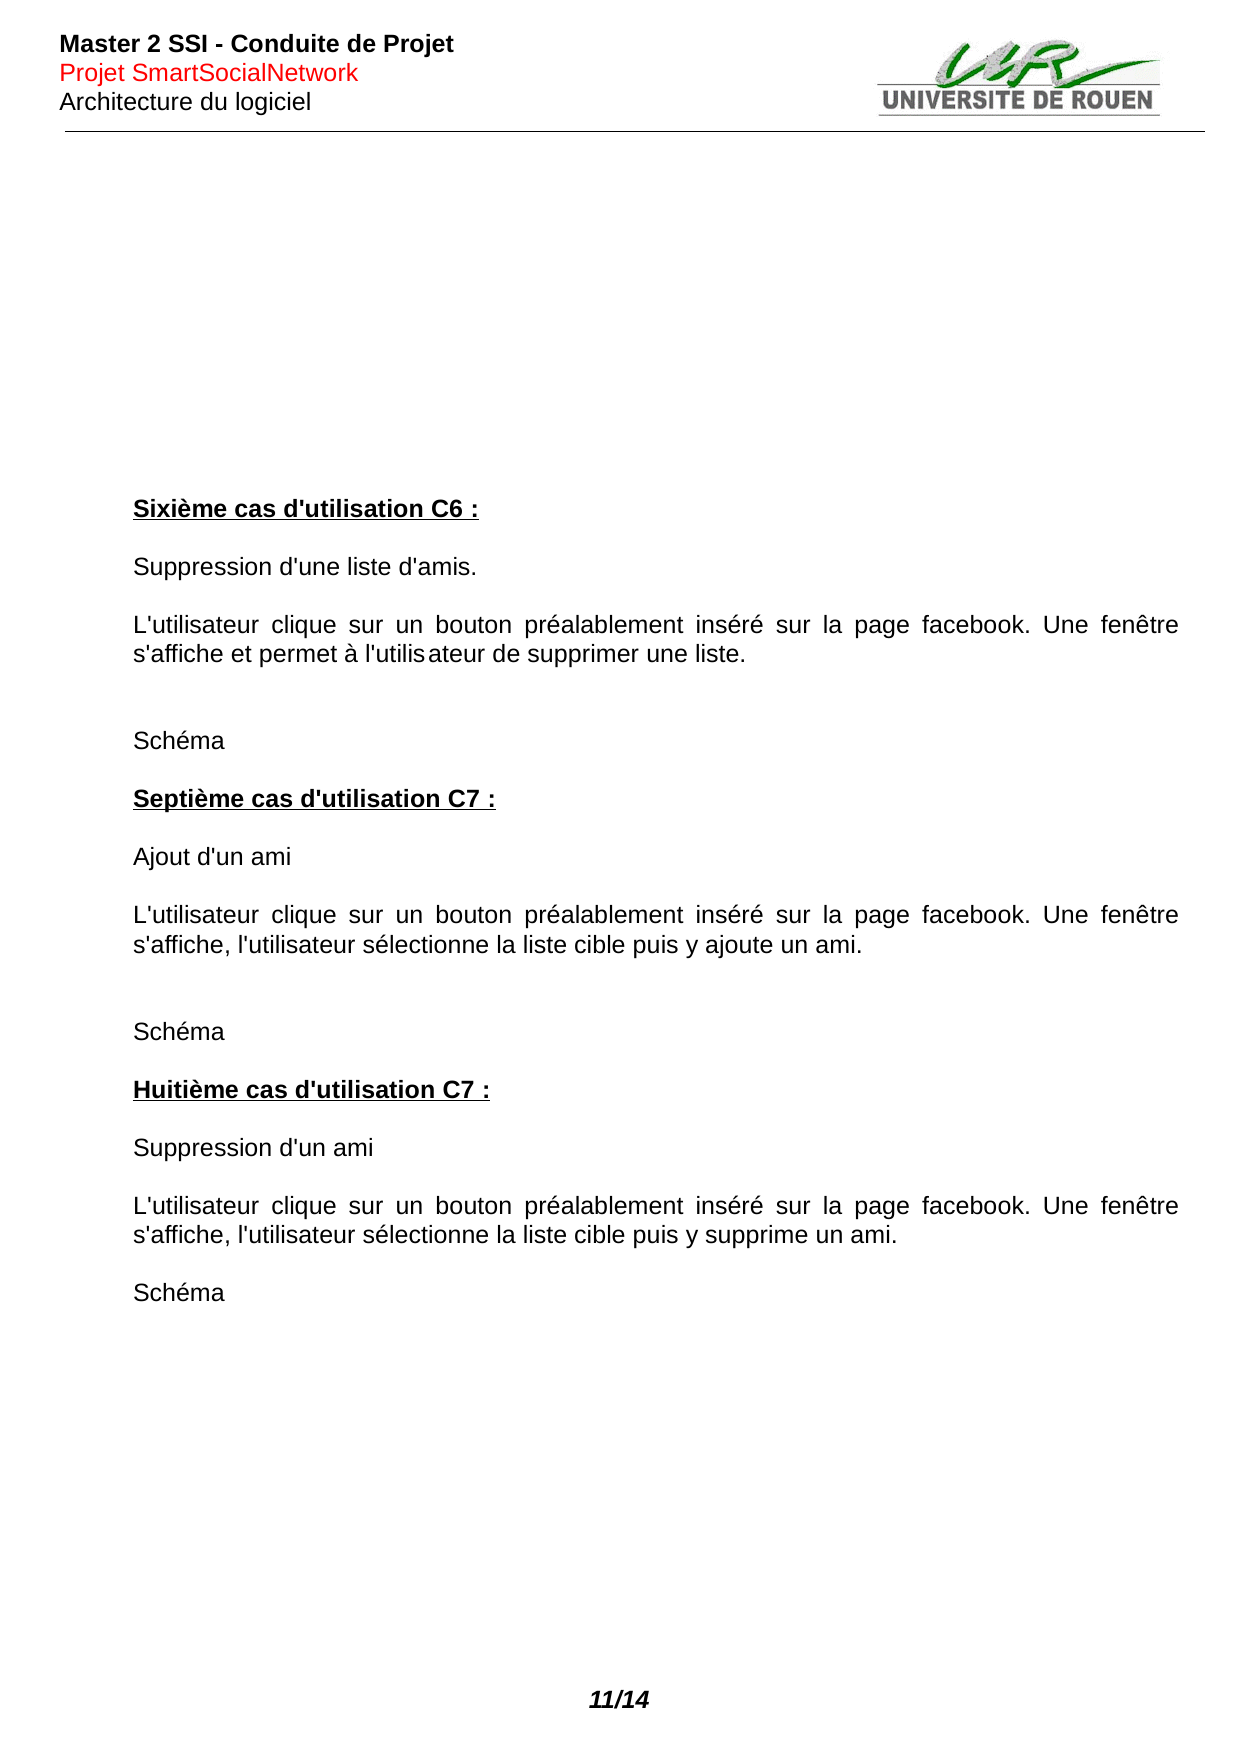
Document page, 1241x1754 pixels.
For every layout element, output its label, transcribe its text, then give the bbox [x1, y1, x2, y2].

text L'utilisateur clique sur un bouton préalablement inséré sur la page facebook. Une fenêtre s'affiche, l'utilisateur sélectionne la liste cible puis y ajoute un ami. [133, 900, 1181, 958]
text Huitième cas d'utilisation C7 : [133, 1075, 1181, 1104]
text Sixième cas d'utilisation C6 : [133, 493, 1181, 523]
text Suppression d'une liste d'amis. [133, 552, 1181, 581]
text L'utilisateur clique sur un bouton préalablement inséré sur la page facebook. Une fenêtre s'affiche, l'utilisateur sélectionne la liste cible puis y supprime un ami. [133, 1191, 1181, 1249]
picture [872, 32, 1170, 118]
text Schéma [133, 1017, 1181, 1046]
text Schéma [133, 726, 1181, 755]
text Suppression d'un ami [133, 1133, 1181, 1162]
text Schéma [133, 1278, 1181, 1307]
text L'utilisateur clique sur un bouton préalablement inséré sur la page facebook. Une fenêtre s'affiche et permet à l'utilis ateur de supprimer une liste. [133, 610, 1181, 668]
text Ajout d'un ami [133, 842, 1181, 871]
text Septième cas d'utilisation C7 : [133, 784, 1181, 813]
